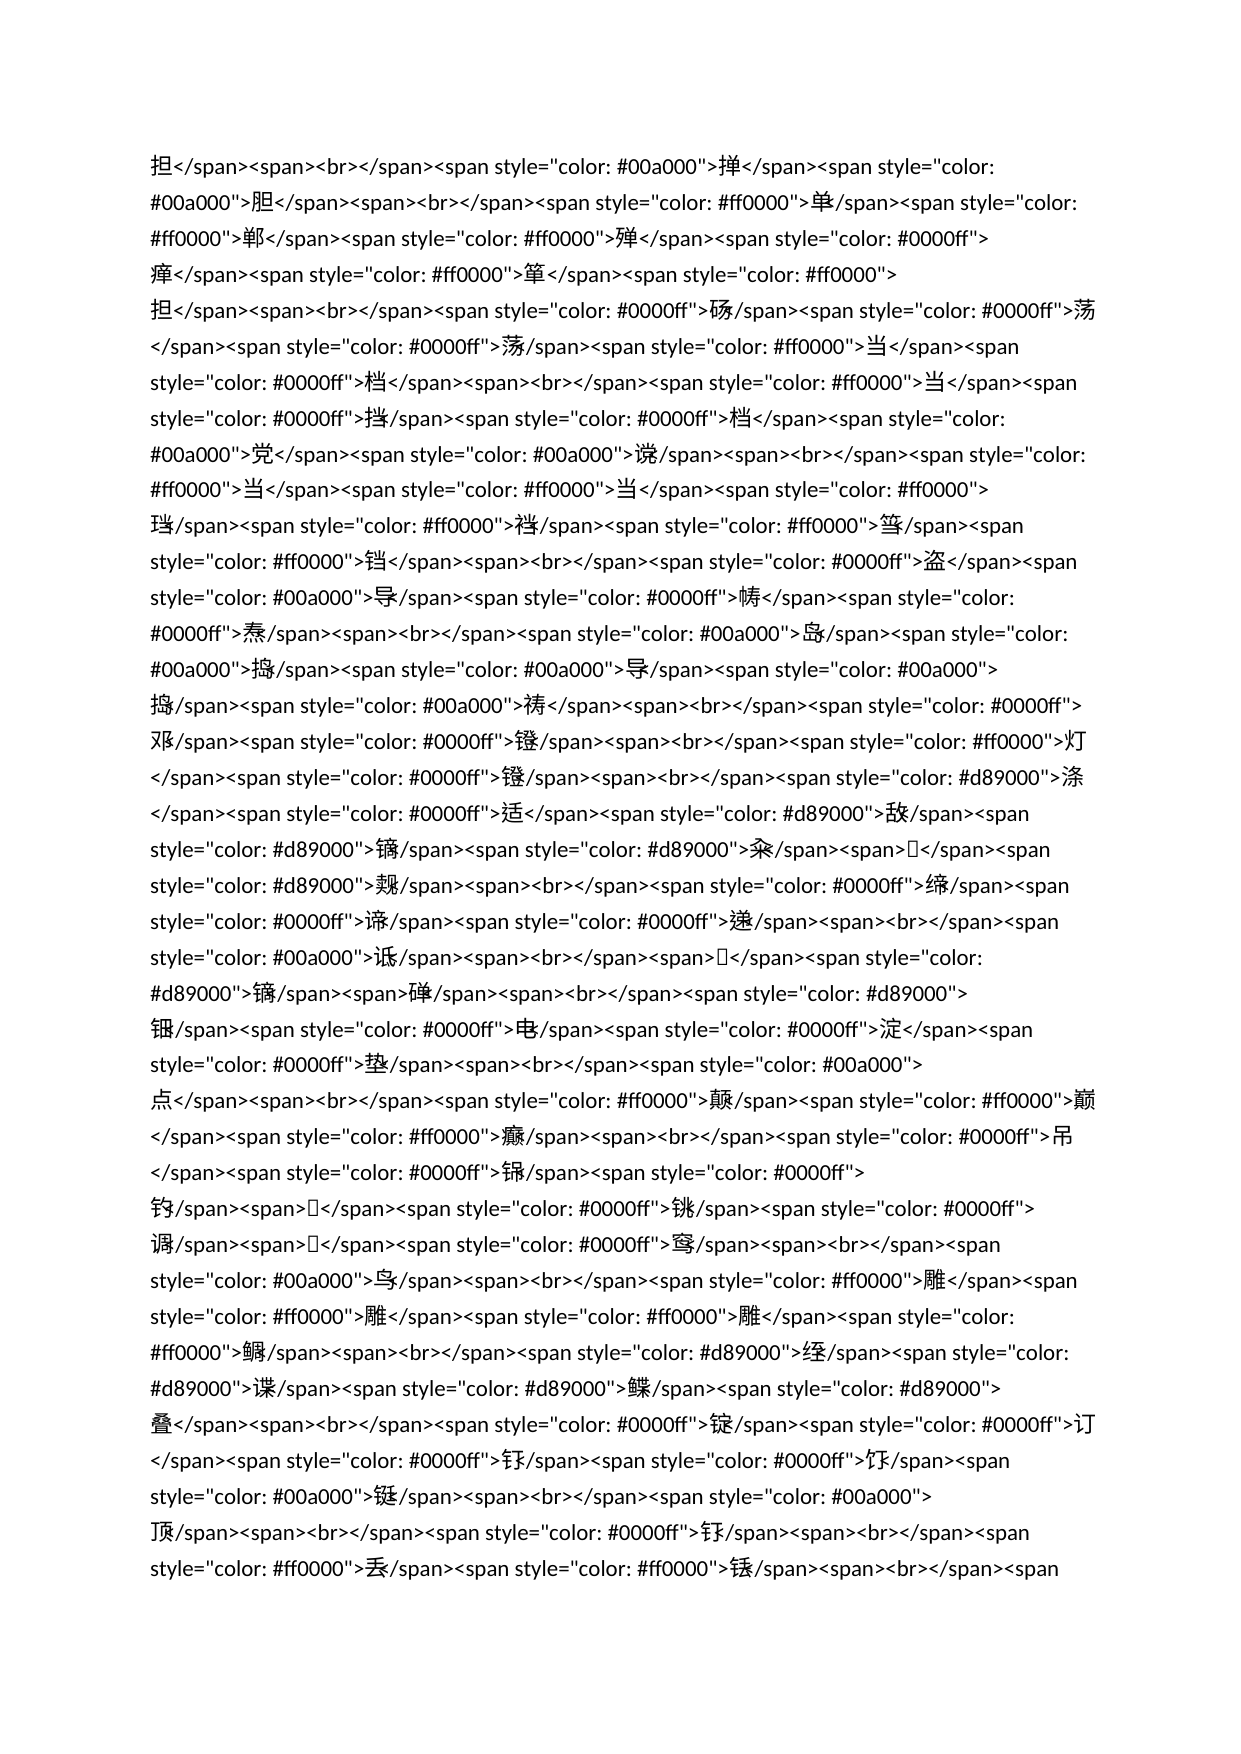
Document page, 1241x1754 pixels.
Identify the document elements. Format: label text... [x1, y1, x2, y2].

text <span style="color: #0000ff">怅</span><span style="color: #d89000">玚</span><span style="color: #0000ff">畅</span><span><br></span><span style="color: #00a000">厂</span><span style="color: #00a000">场</span><span><br></span><span style="color: #ff0000">阊</span><span style="color: #ff0000">锠</span><span style="color: #ff0000">鲳</span><span style="color: #ff0000">伥</span><span><br></span><span style="color: #d89000">鼌</span><span><br></span><span style="color: #ff0000">钞</span><span><br></span><span>𪎊</span><span><br></span><span style="color: #ff0000">钞</span><span><br></span><span style="color: #0000ff">彻</span><span style="color: #d89000">辙</span><span><br></span><span style="color: #ff0000">车</span><span>𪠳</span><span style="color: #ff0000">砗</span><span><br></span><span style="color: #d89000">陈</span><span>𫈟</span><span style="color: #d89000">谌</span><span style="color: #d89000">尘</span><span><br></span><span style="color: #ff0000">称</span><span style="color: #0000ff">龀</span><span style="color: #00a000">闯</span><span>𠋆</span><span style="color: #0000ff">衬</span><span style="color: #0000ff">谶</span><span><br></span><span style="color: #00a000">碜</span><span><br></span><span style="color: #d89000">诚</span><span style="color: #d89000">铖</span><span style="color: #d89000">枨</span><span style="color: #ff0000">峥</span><span style="color: #ff0000">伧</span><span style="color: #d89000">惩</span><span><br></span><span style="color: #ff0000">称</span><span><br></span><span style="color: #00a000">骋</span><span><br></span><span style="color: #ff0000">称</span><span style="color: #ff0000">撑</span><span style="color: #ff0000">枪</span><span style="color: #ff0000">赪</span><span style="color: #ff0000">柽</span><span style="color: #ff0000">蛏</span><span style="color: #ff0000">铛</span><span><br></span><span style="color: #d89000">驰</span><span>𫔂</span><span style="color: #d89000">迟</span><span><br></span><span style="color: #0000ff">饬</span><span style="color: #0000ff">炽</span><span>𫛶</span><span>𠡠</span><span><br></span><span style="color: #00a000">耻</span><span style="color: #00a000">齿</span><span><br></span><span>𫄨</span><span style="color: #ff0000">吃</span><span style="color: #ff0000">鸱</span><span><br></span><span style="color: #d89000">虫</span><span><br></span><span style="color: #0000ff">铳</span><span style="color: #ff0000">冲</span><span><br></span><span style="color: #00a000">宠</span><span><br></span><span style="color: #ff0000">冲</span><span style="color: #ff0000">冲</span><span><br></span><span style="color: #d89000">绸</span><span>䌷</span><span style="color: #d89000">雠</span><span style="color: #d89000">俦</span><span>㤽</span><span style="color: #0000ff">帱</span><span style="color: #d89000">畴</span><span style="color: #d89000">筹</span><span style="color: #d89000">踌</span><span><br></span><span style="color: #00a000">丑</span><span><br></span><span>䌷</span><span>𥬠</span><span><br></span><span style="color: #d89000">刍</span><span style="color: #d89000">雏</span><span style="color: #00a000">储</span><span style="color: #d89000">锄</span><span style="color: #d89000">厨</span><span style="color: #d89000">橱</span><span style="color: #d89000">蹰</span><span><br></span><span style="color: #0000ff">处</span><span style="color: #0000ff">绌</span><span style="color: #ff0000">诎</span><span style="color: #0000ff">触</span><span><br></span><span style="color: #0000ff">处</span><span style="color: #00a000">储</span><span style="color: #00a000">础</span><span>𫜭</span><span><br></span><span>䝙</span><span style="color: #ff0000">出</span><span><br></span><span style="color: #d89000">传</span><span>䌸</span><span><br></span><span style="color: #0000ff">钏</span><span><br></span><span style="color: #ff0000">创</span><span style="color: #0000ff">怆</span><span style="color: #00a000">闯</span><span><br></span><span style="color: #00a000">抢</span><span style="color: #00a000">闯</span><span><br></span><span style="color: #ff0000">囱</span><span style="color: #ff0000">创</span><span style="color: #ff0000">疮</span><span>𪭢</span><span><br></span><span style="color: #d89000">锤</span><span style="color: #d89000">锤</span><span><br></span><span style="color: #d89000">纯</span><span style="color: #d89000">鹑</span><span style="color: #d89000">唇</span><span style="color: #d89000">莼</span><span><br></span><span style="color: #0000ff">龊</span><span style="color: #0000ff">辍</span><span style="color: #0000ff">绰</span><span><br></span><span style="color: #d89000">词</span><span style="color: #ff0000">兹</span><span style="color: #d89000">鹚</span><span style="color: #d89000">辞</span><span><br></span><span style="color: #0000ff">厕</span><span style="color: #0000ff">赐</span><span><br></span><span style="color: #0000ff">从</span><span style="color: #d89000">丛</span><span><br></span><span style="color: #ff0000">囱</span><span style="color: #ff0000">葱</span><span style="color: #ff0000">聪</span><span style="color: #ff0000">骢</span><span style="color: #0000ff">从</span><span>𪻐</span><span style="color: #ff0000">枞</span><span style="color: #ff0000">苁</span><span>𫓩</span><span style="color: #d89000">丛</span><span><br></span><span style="color: #0000ff">凑</span><span style="color: #0000ff">辏</span><span><br></span><span>𫖹</span><span style="color: #0000ff">错</span><span style="color: #d89000">镞</span><span style="color: #00a000">数</span><span style="color: #ff0000">趋</span><span><br></span><span style="color: #00a000">攒</span><span>𪴙</span><span><br></span><span style="color: #0000ff">窜</span><span style="color: #ff0000">镩</span><span><br></span><span style="color: #ff0000">撺</span><span style="color: #ff0000">蹿</span><span style="color: #ff0000">镩</span><span><br></span><span style="color: #ff0000">缞</span><span><br></span><span style="color: #d89000">鹾</span><span><br></span><span style="color: #0000ff">错</span><span style="color: #0000ff">锉</span><span><br></span><span>𫄤</span><span><br></span><span style="color: #d89000">达</span><span style="color: #ff0000">哒</span><span>𫄤</span><span style="color: #d89000">鞑</span><span><br></span><span style="color: #ff0000">哒</span><span style="color: #ff0000">跶</span><span><br></span><span style="color: #0000ff">轪</span><span style="color: #0000ff">贷</span><span style="color: #0000ff">叇</span><span style="color: #0000ff">绐</span><span style="color: #d89000">骀</span><span style="color: #0000ff">带</span><span><br></span><span style="color: #ff0000">呆</span><span><br></span><span style="color: #00a000">钽</span><span style="color: #0000ff">惮</span><span style="color: #d89000">弹</span><span style="color: #0000ff">瘅</span><span style="color: #0000ff">诞</span><span style="color: #ff0000">担</span><span><br></span><span style="color: #00a000">掸</span><span style="color: #00a000">胆</span><span><br></span><span style="color: #ff0000">单</span><span style="color: #ff0000">郸</span><span style="color: #ff0000">殚</span><span style="color: #0000ff">瘅</span><span style="color: #ff0000">箪</span><span style="color: #ff0000">担</span><span><br></span><span style="color: #0000ff">砀</span><span style="color: #0000ff">荡</span><span style="color: #0000ff">荡</span><span style="color: #ff0000">当</span><span style="color: #0000ff">档</span><span><br></span><span style="color: #ff0000">当</span><span style="color: #0000ff">挡</span><span style="color: #0000ff">档</span><span style="color: #00a000">党</span><span style="color: #00a000">谠</span><span><br></span><span style="color: #ff0000">当</span><span style="color: #ff0000">当</span><span style="color: #ff0000">珰</span><span style="color: #ff0000">裆</span><span style="color: #ff0000">筜</span><span style="color: #ff0000">铛</span><span><br></span><span style="color: #0000ff">盗</span><span style="color: #00a000">导</span><span style="color: #0000ff">帱</span><span style="color: #0000ff">焘</span><span><br></span><span style="color: #00a000">岛</span><span style="color: #00a000">捣</span><span style="color: #00a000">导</span><span style="color: #00a000">捣</span><span style="color: #00a000">祷</span><span><br></span><span style="color: #0000ff">邓</span><span style="color: #0000ff">镫</span><span><br></span><span style="color: #ff0000">灯</span><span style="color: #0000ff">镫</span><span><br></span><span style="color: #d89000">涤</span><span style="color: #0000ff">适</span><span style="color: #d89000">敌</span><span style="color: #d89000">镝</span><span style="color: #d89000">籴</span><span>𫔂</span><span style="color: #d89000">觌</span><span><br></span><span style="color: #0000ff">缔</span><span style="color: #0000ff">谛</span><span style="color: #0000ff">递</span><span><br></span><span style="color: #00a000">诋</span><span><br></span><span>𫔂</span><span style="color: #d89000">镝</span><span>䃅</span><span><br></span><span style="color: #d89000">钿</span><span style="color: #0000ff">电</span><span style="color: #0000ff">淀</span><span style="color: #0000ff">垫</span><span><br></span><span style="color: #00a000">点</span><span><br></span><span style="color: #ff0000">颠</span><span style="color: #ff0000">巅</span><span style="color: #ff0000">癫</span><span><br></span><span style="color: #0000ff">吊</span><span style="color: #0000ff">铞</span><span style="color: #0000ff">钓</span><span>𫍥</span><span style="color: #0000ff">铫</span><span style="color: #0000ff">调</span><span>𦰏</span><span style="color: #0000ff">窎</span><span><br></span><span style="color: #00a000">鸟</span><span><br></span><span style="color: #ff0000">雕</span><span style="color: #ff0000">雕</span><span style="color: #ff0000">雕</span><span style="color: #ff0000">鲷</span><span><br></span><span style="color: #d89000">绖</span><span style="color: #d89000">谍</span><span style="color: #d89000">鲽</span><span style="color: #d89000">叠</span><span><br></span><span style="color: #0000ff">锭</span><span style="color: #0000ff">订</span><span style="color: #0000ff">钉</span><span style="color: #0000ff">饤</span><span style="color: #00a000">铤</span><span><br></span><span style="color: #00a000">顶</span><span><br></span><span style="color: #0000ff">钉</span><span><br></span><span style="color: #ff0000">丢</span><span style="color: #ff0000">铥</span><span><br></span><span style="color: #0000ff">冻</span><span style="color: #0000ff">栋</span><span style="color: #0000ff">动</span><span><br></span><span style="color: #ff0000">冬</span><span style="color: #ff0000">东</span><span><br></span><span style="color: #0000ff">饾</span><span style="color: #00a000">斗</span><span style="color: #0000ff">窦</span><span style="color: #d89000">读</span><span><br></span><span style="color: #0000ff">顿</span><span style="color: #d89000">独</span><span style="color: #d89000">渎</span><span style="color: #d89000">椟</span><span>㱩</span><span style="color: #d89000">犊</span><span style="color: #d89000">牍</span><span style="color: #d89000">读</span><span style="color: #d89000">黩</span><span><br></span><span style="color: #0000ff">镀</span><span><br></span><span style="color: #00a000">赌</span><span style="color: #00a000">笃</span><span><br></span><span style="color: #d89000">阇</span><span><br></span><span style="color: #0000ff">缎</span><span style="color: #0000ff">锻</span><span style="color: #0000ff">断</span><span style="color: #0000ff">簖</span><span><br></span><span style="color: #0000ff">兑</span><span style="color: #0000ff">队</span><span style="color: #0000ff">对</span><span style="color: #00a000">怼</span><span><br></span><span style="color: #0000ff">钝</span><span style="color: #d89000">饨</span><span style="color: #0000ff">顿</span><span style="color: #ff0000">吨</span><span style="color: #0000ff">炖</span><span><br></span><span style="color: #00a000">趸</span><span style="color: #d89000">饨</span><span style="color: #0000ff">顿</span><span style="color: #0000ff">炖</span><span><br></span><span style="color: #0000ff">炖</span><span><br></span><span style="color: #d89000">夺</span><span>𫋷</span><span style="color: #d89000">铎</span><span><br></span><span style="color: #0000ff">驮</span><span style="color: #0000ff">饳</span><span style="color: #0000ff">堕</span><span><br></span><span style="color: #00a000">缍</span><span style="color: #00a000">亸</span><span><br></span><span style="color: #d89000">讹</span><span style="color: #d89000">锇</span><span style="color: #d89000">鹅</span><span style="color: #d89000">额</span><span><br></span><span style="color: #0000ff">轭</span><span style="color: #0000ff">谔</span><span style="color: #0000ff">锷</span><span style="color: #0000ff">颚</span><span style="color: #0000ff">鹗</span><span style="color: #0000ff">腭</span><span style="color: #0000ff">饿</span><span style="color: #0000ff">垩</span><span style="color: #00a000">哑</span><span style="color: #0000ff">恶</span><span style="color: #d89000">额</span><span style="color: #0000ff">鳄</span><span style="color: #ff0000">阏</span><span><br></span><span style="color: #0000ff">恶</span><span style="color: #0000ff">恶</span><span><br></span><span style="color: #ff0000">疴</span><span><br></span><span style="color: #0000ff">诶</span><span><br></span><span style="color: #0000ff">诶</span><span><br></span><span style="color: #d89000">鲕</span><span style="color: #d89000">儿</span><span><br></span><span style="color: #0000ff">贰</span><span style="color: #00a000">铒</span><span><br></span><span style="color: #00a000">铒</span><span style="color: #00a000">饵</span><span style="color: #00a000">尔</span><span style="color: #00a000">迩</span><span><br></span><span style="color: #d89000">阀</span><span style="color: #d89000">罚</span><span><br></span><span style="color: #0000ff">珐</span><span><br></span><span style="color: #ff0000">钫</span><span style="color: #ff0000">发</span><span><br></span><span style="color: #ff0000">发</span><span><br></span><span style="color: #d89000">钒</span><span style="color: #0000ff">泛</span><span style="color: #d89000">烦</span><span>𫔍</span><span style="color: #d89000">矾</span><span><br></span><span style="color: #0000ff">贩</span><span style="color: #0000ff">饭</span><span style="color: #0000ff">泛</span><span style="color: #0000ff">范</span><span style="color: #0000ff">泛</span><span>𫐊</span><span><br></span><span style="color: #d89000">鲂</span><span><br></span><span style="color: #00a000">纺</span><span style="color: #00a000">访</span><span><br></span><span style="color: #ff0000">钫</span><span><br></span><span style="color: #0000ff">费</span><span style="color: #0000ff">镄</span><span style="color: #ff0000">鲱</span><span style="color: #0000ff">废</span><span>𪱥</span><span><br></span><span style="color: #00a000">诽</span><span><br></span><span style="color: #ff0000">绯</span><span style="color: #ff0000">飞</span><span><br></span><span>𣸣</span><span style="color: #d89000">坟</span><span>𪩸</span><span>𫅗</span><span style="color: #d89000">豮</span><span><br></span><span style="color: #0000ff">贲</span><span style="color: #0000ff">偾</span><span style="color: #0000ff">愤</span><span style="color: #d89000">坟</span><span style="color: #ff0000">喷</span><span>𪱥</span><span style="color: #0000ff">奋</span><span style="color: #0000ff">粪</span><span><br></span><span style="color: #ff0000">纷</span><span><br></span><span style="color: #0000ff">缝</span><span style="color: #ff0000">沨</span><span style="color: #d89000">冯</span><span><br></span><span style="color: #ff0000">风</span><span style="color: #00a000">讽</span><span style="color: #0000ff">凤</span><span style="color: #0000ff">赗</span><span style="color: #0000ff">缝</span><span><br></span><span style="color: #ff0000">风</span><span style="color: #ff0000">枫</span><span style="color: #ff0000">疯</span><span style="color: #00a000">讽</span><span style="color: #ff0000">锋</span><span style="color: #ff0000">丰</span><span style="color: #ff0000">沣</span><span><br></span><span style="color: #0000ff">复</span><span><br></span><span style="color: #d89000">佛</span><span style="color: #d89000">绋</span><span style="color: #d89000">绂</span><span style="color: #d89000">韨</span><span>𫛳</span><span style="color: #d89000">辐</span><span style="color: #d89000">凫</span><span style="color: #0000ff">缚</span><span><br></span><span style="color: #0000ff">讣</span><span style="color: #0000ff">驸</span><span style="color: #0000ff">鲋</span><span style="color: #0000ff">复</span><span style="color: #0000ff">复</span><span style="color: #0000ff">鳆</span><span style="color: #0000ff">负</span><span style="color: #0000ff">妇</span><span style="color: #0000ff">赙</span><span style="color: #0000ff">赋</span><span><br></span><span style="color: #00a000">辅</span><span style="color: #00a000">抚</span><span>𫖯</span><span><br></span><span>𫓧</span><span style="color: #ff0000">麸</span><span style="color: #ff0000">肤</span><span><br></span><span style="color: #0000ff">价</span><span><br></span><span style="color: #d89000">轧</span><span><br></span><span style="color: #d89000">钆</span><span><br></span><span style="color: #0000ff">钙</span><span style="color: #0000ff">盖</span><span><br></span><span style="color: #ff0000">该</span><span style="color: #ff0000">赅</span><span><br></span><span style="color: #0000ff">干</span><span style="color: #0000ff">干</span><span style="color: #0000ff">绀</span><span style="color: #0000ff">赣</span><span><br></span><span style="color: #00a000">杆</span><span style="color: #00a000">秆</span><span style="color: #00a000">赶</span><span><br></span><span style="color: #0000ff">干</span><span style="color: #ff0000">尴</span><span><br></span><span style="color: #0000ff">杠</span><span style="color: #ff0000">钢</span><span style="color: #0000ff">戆</span><span><br></span><span style="color: #ff0000">冈</span><span style="color: #00a000">岗</span><span><br></span><span style="color: #ff0000">冈</span><span style="color: #ff0000">刚</span><span>㧏</span><span style="color: #00a000">岗</span><span style="color: #ff0000">纲</span><span style="color: #ff0000">钢</span><span style="color: #ff0000">缰</span><span><br></span><span style="color: #0000ff">诰</span><span style="color: #0000ff">锆</span><span><br></span><span style="color: #00a000">缟</span><span style="color: #0000ff">镐</span><span style="color: #00a000">搅</span><span><br></span><span style="color: #ff0000">睾</span> [150, 150, 1090, 1583]
